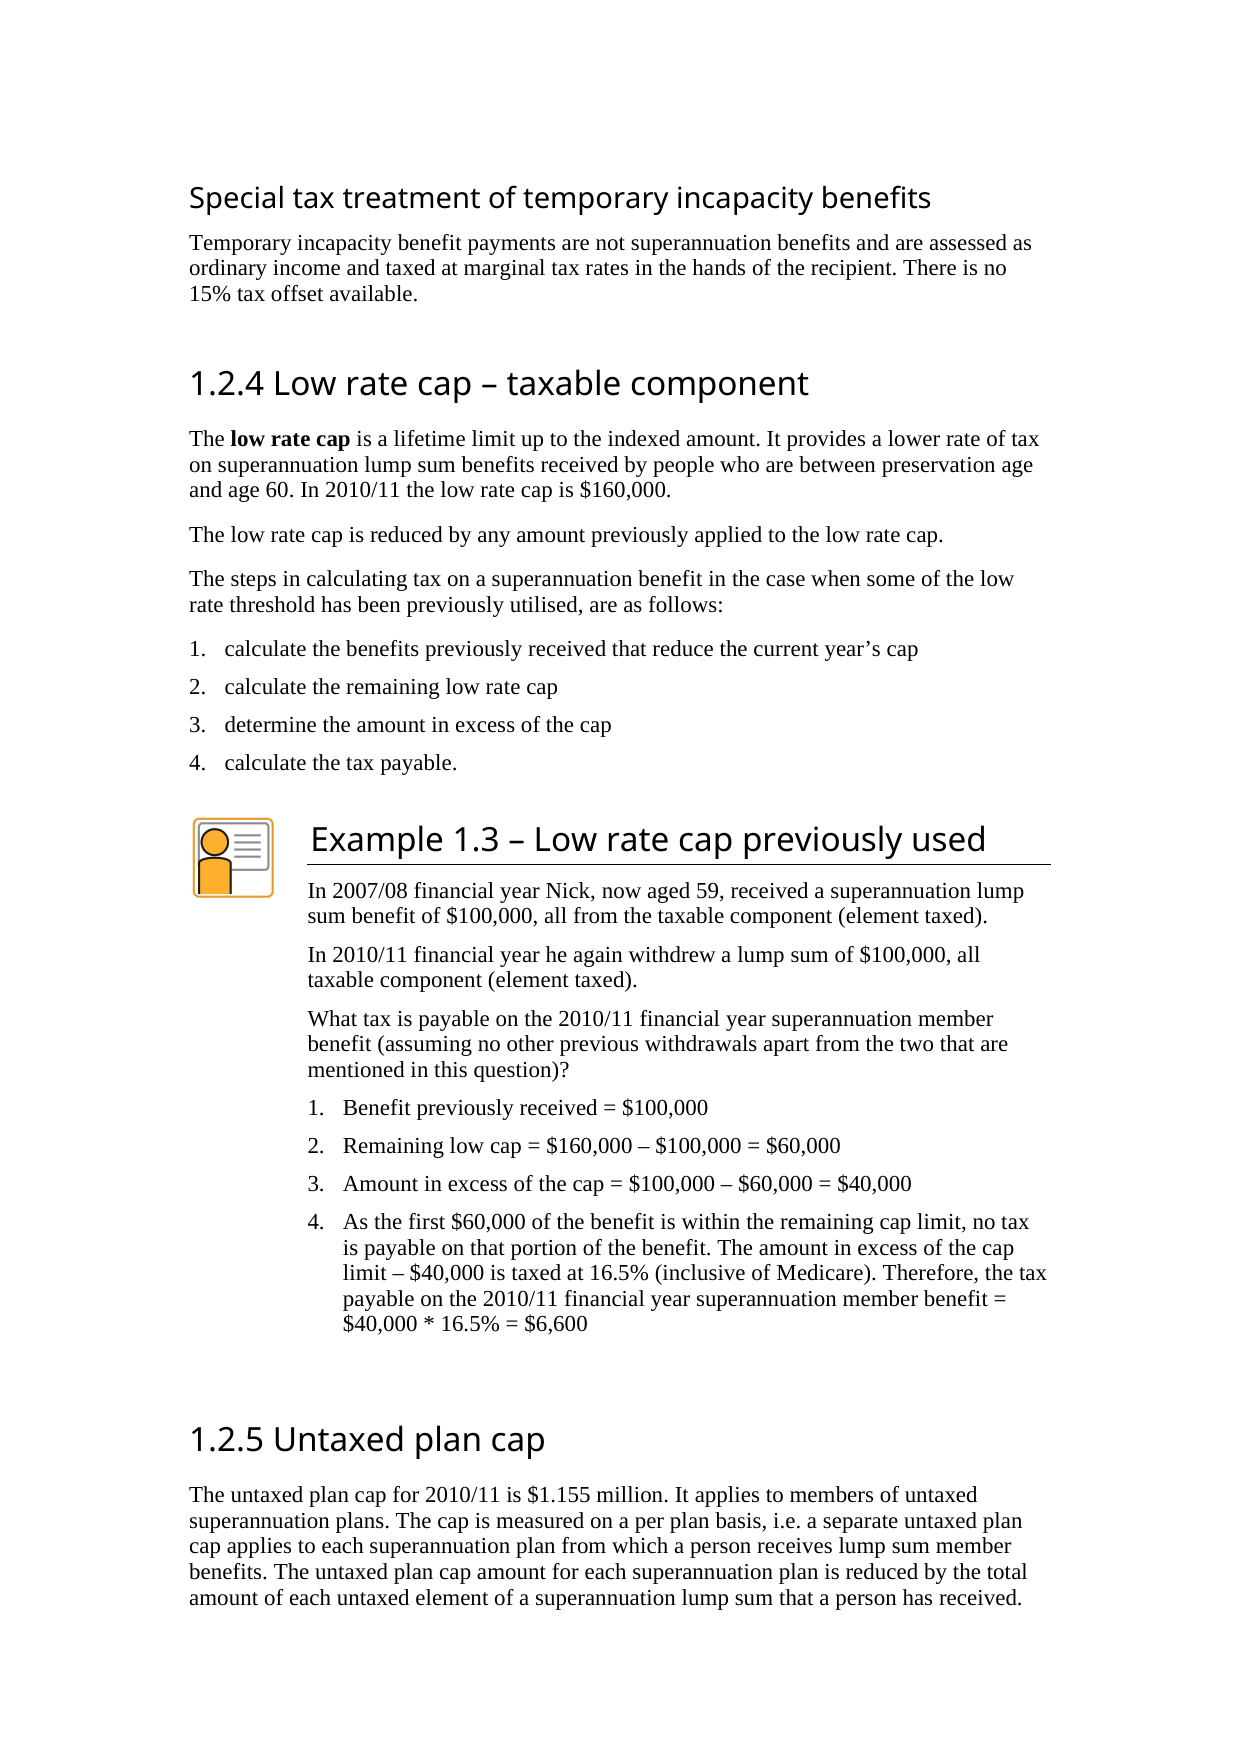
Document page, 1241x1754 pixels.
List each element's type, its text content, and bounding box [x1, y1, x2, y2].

text The low rate cap is a lifetime limit up to the indexed amount. It provides a lower rate of tax on superannuation lump sum benefits received by people who are between preservation age and age 60. In 2010/11 the low rate cap is $160,000. [189, 426, 1051, 503]
text Temporary incapacity benefit payments are not superannuation benefits and are assessed as ordinary income and taxed at marginal tax rates in the hands of the recipient. There is no 15% tax offset available. [189, 229, 1051, 306]
table_header In 2007/08 financial year Nick, now aged 59, received a superannuation lump sum benefit of $100,000, all from the taxable component (element taxed). In 2010/11 financial year he again withdrew a lump sum of $100,000, all taxable component (element taxed). What tax is payable on the 2010/11 financial year superannuation member benefit (assuming no other previous withdrawals apart from the two that are mentioned in this question)? Benefit previously received = $100,000 Remaining low cap = $160,000 – $100,000 = $60,000 Amount in excess of the cap = $100,000 – $60,000 = $40,000 As the first $60,000 of the benefit is within the remaining cap limit, no tax is payable on that portion of the benefit. The amount in excess of the cap limit – $40,000 is taxed at 16.5% (inclusive of Medicare). Therefore, the tax payable on the 2010/11 financial year superannuation member benefit = $40,000 * 16.5% = $6,600 [307, 865, 1051, 1337]
subtitle Low rate cap – taxable component [189, 360, 1051, 405]
text The steps in calculating tax on a superannuation benefit in the case when some of the low rate threshold has been previously utilised, are as follows: [189, 566, 1051, 617]
list determine the amount in excess of the cap [189, 712, 1051, 737]
table_header [189, 813, 307, 1337]
subtitle Untaxed plan cap [189, 1416, 1051, 1462]
picture [188, 813, 278, 902]
text Special tax treatment of temporary incapacity benefits [189, 177, 1051, 217]
list calculate the benefits previously received that reduce the current year’s cap [189, 636, 1051, 661]
table_header Example 1.3 – Low rate cap previously used [307, 813, 1051, 864]
list calculate the remaining low rate cap [189, 674, 1051, 699]
text The low rate cap is reduced by any amount previously applied to the low rate cap. [189, 522, 1051, 547]
text The untaxed plan cap for 2010/11 is $1.155 million. It applies to members of untaxed superannuation plans. The cap is measured on a per plan basis, i.e. a separate untaxed plan cap applies to each superannuation plan from which a person receives lump sum member benefits. The untaxed plan cap amount for each superannuation plan is reduced by the total amount of each untaxed element of a superannuation lump sum that a person has received. [189, 1482, 1051, 1610]
list calculate the tax payable. [189, 750, 1051, 801]
